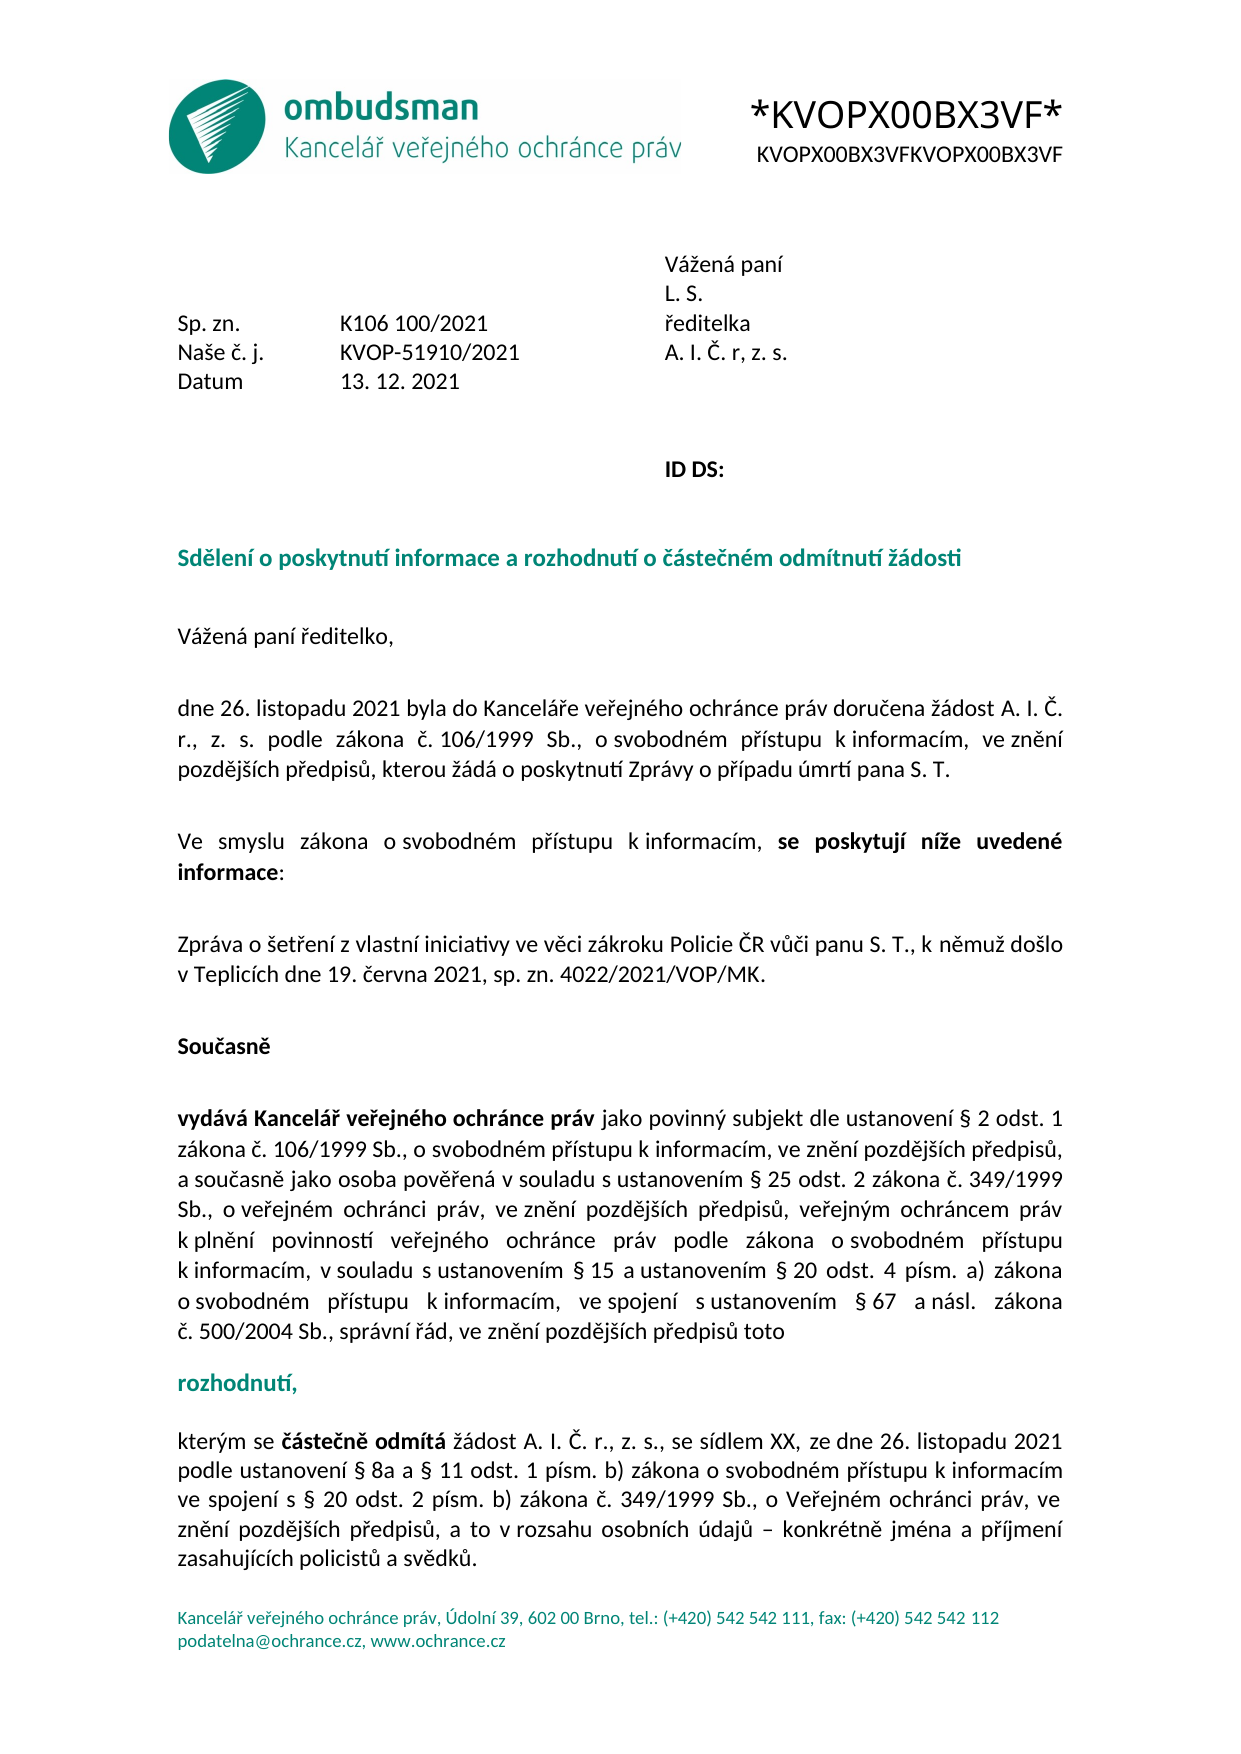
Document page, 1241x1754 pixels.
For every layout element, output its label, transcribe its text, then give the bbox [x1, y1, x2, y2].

text Vážená paní ředitelko, [177, 621, 1063, 651]
text Současně [177, 1031, 1063, 1061]
text Ve smyslu zákona o svobodném přístupu k informacím, se poskytují níže uvedené informace: [177, 826, 1063, 886]
subtitle rozhodnutí, [177, 1367, 1063, 1398]
table_header Sp. zn. Naše č. j. Datum [177, 220, 340, 542]
subtitle Sdělení o poskytnutí informace a rozhodnutí o částečném odmítnutí žádosti [177, 542, 1063, 572]
text kterým se částečně odmítá žádost A. I. Č. r., z. s., se sídlem XX, ze dne 26. listopadu 2021 podle ustanovení § 8a a § 11 odst. 1 písm. b) zákona o svobodném přístupu k informacím ve spojení s § 20 odst. 2 písm. b) zákona č. 349/1999 Sb., o Veřejném ochránci práv, ve znění pozdějších předpisů, a to v rozsahu osobních údajů – konkrétně jména a příjmení zasahujících policistů a svědků. [177, 1426, 1063, 1572]
table_header Vážená paní L. S. ředitelka A. I. Č. r, z. s. ID DS: [665, 220, 1085, 542]
text vydává Kancelář veřejného ochránce práv jako povinný subjekt dle ustanovení § 2 odst. 1 zákona č. 106/1999 Sb., o svobodném přístupu k informacím, ve znění pozdějších předpisů, a současně jako osoba pověřená v souladu s ustanovením § 25 odst. 2 zákona č. 349/1999 Sb., o veřejném ochránci práv, ve znění pozdějších předpisů, veřejným ochráncem práv k plnění povinností veřejného ochránce práv podle zákona o svobodném přístupu k informacím, v souladu s ustanovením § 15 a ustanovením § 20 odst. 4 písm. a) zákona o svobodném přístupu k informacím, ve spojení s ustanovením § 67 a násl. zákona č. 500/2004 Sb., správní řád, ve znění pozdějších předpisů toto [177, 1103, 1063, 1346]
text Zpráva o šetření z vlastní iniciativy ve věci zákroku Policie ČR vůči panu S. T., k němuž došlo v Teplicích dne 19. června 2021, sp. zn. 4022/2021/VOP/MK. [177, 929, 1063, 988]
text dne 26. listopadu 2021 byla do Kanceláře veřejného ochránce práv doručena žádost A. I. Č. r., z. s. podle zákona č. 106/1999 Sb., o svobodném přístupu k informacím, ve znění pozdějších předpisů, kterou žádá o poskytnutí Zprávy o případu úmrtí pana S. T. [177, 693, 1063, 783]
table_header K106 100/2021 KVOP-51910/2021 13. 12. 2021 [340, 220, 664, 542]
